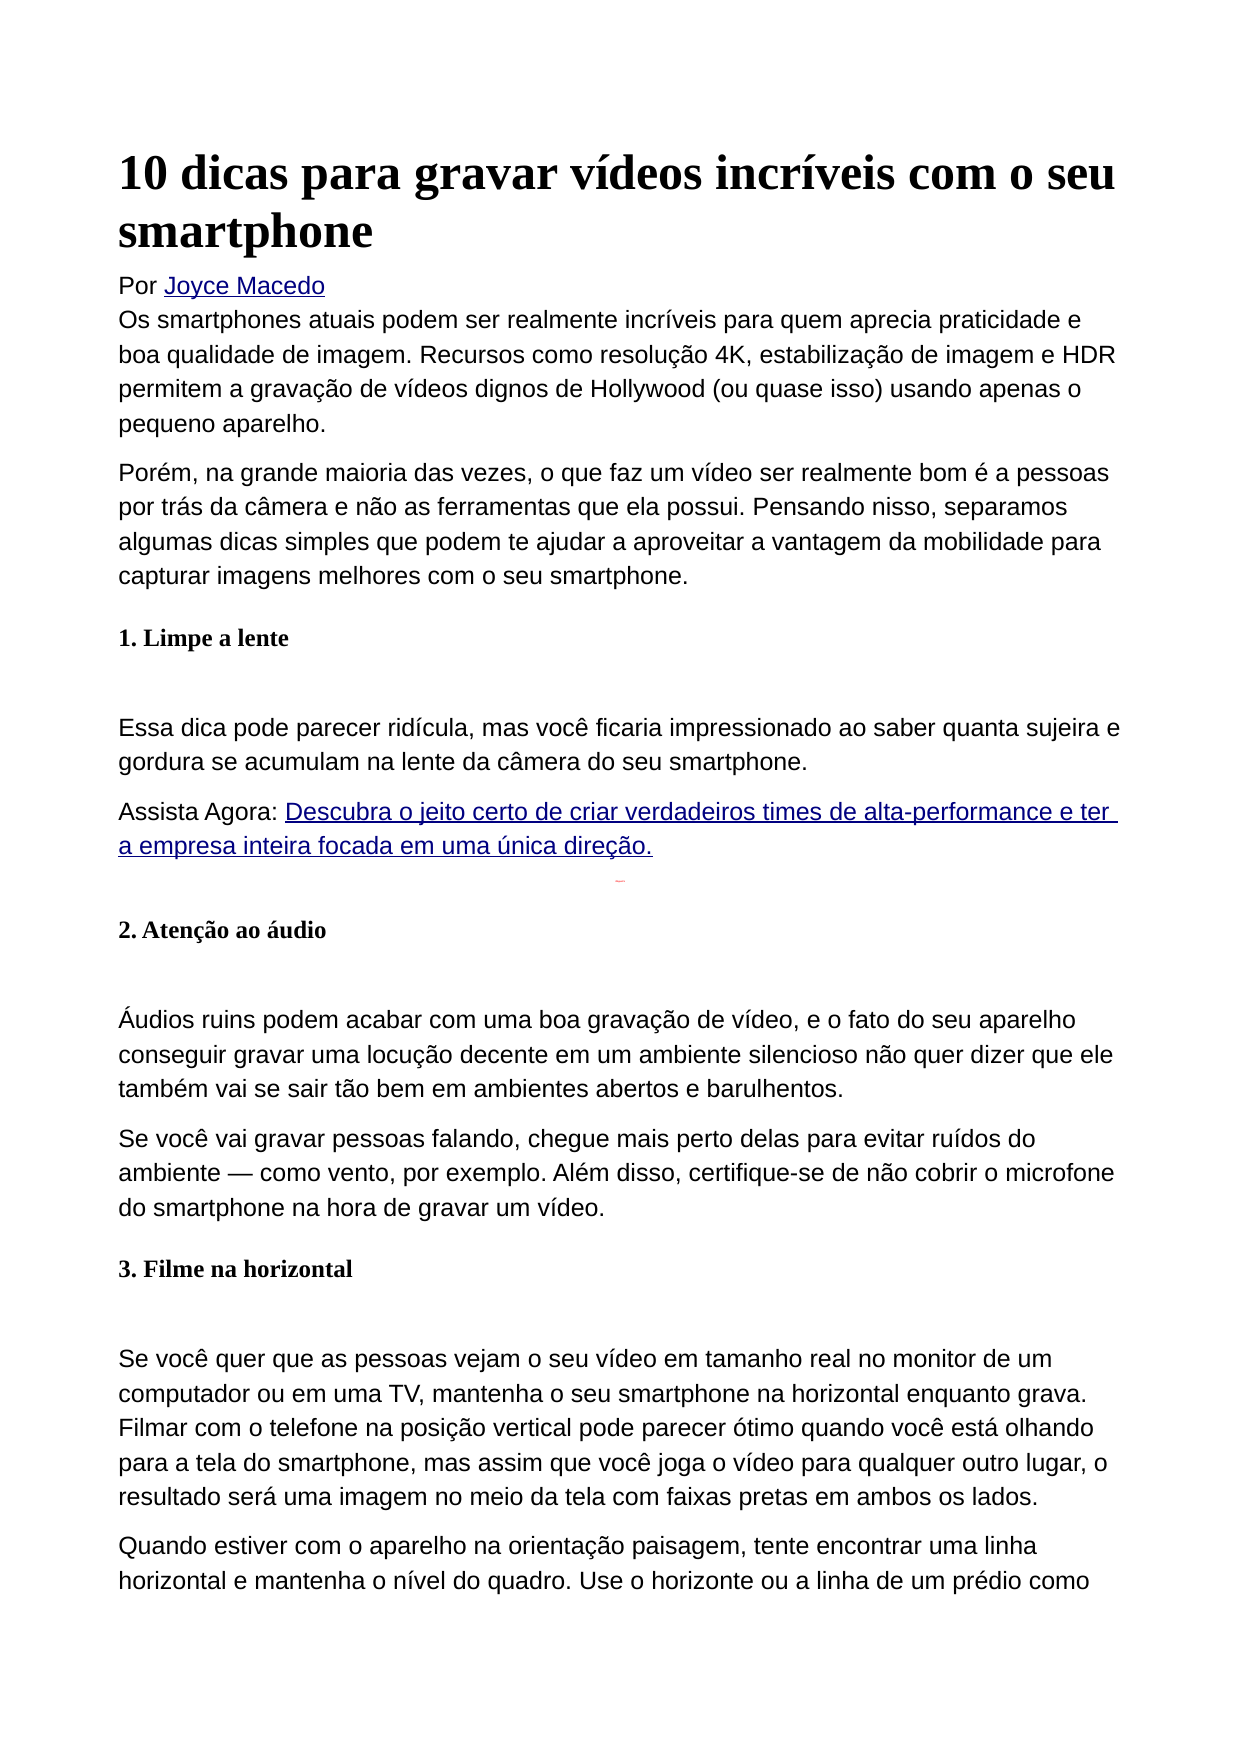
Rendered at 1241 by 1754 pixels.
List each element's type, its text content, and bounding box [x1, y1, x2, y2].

text Se você quer que as pessoas vejam o seu vídeo em tamanho real no monitor de um computador ou em uma TV, mantenha o seu smartphone na horizontal enquanto grava. Filmar com o telefone na posição vertical pode parecer ótimo quando você está olhando para a tela do smartphone, mas assim que você joga o vídeo para qualquer outro lugar, o resultado será uma imagem no meio da tela com faixas pretas em ambos os lados. [118, 1344, 1122, 1511]
text Assista Agora: Descubra o jeito certo de criar verdadeiros times de alta-performance e ter a empresa inteira focada em uma única direção. [118, 796, 1122, 860]
text Porém, na grande maioria das vezes, o que faz um vídeo ser realmente bom é a pessoas por trás da câmera e não as ferramentas que ela possui. Pensando nisso, separamos algumas dicas simples que podem te ajudar a aproveitar a vantagem da mobilidade para capturar imagens melhores com o seu smartphone. [118, 458, 1122, 590]
text Essa dica pode parecer ridícula, mas você ficaria impressionado ao saber quanta sujeira e gordura se acumulam na lente da câmera do seu smartphone. [118, 713, 1122, 776]
text Se você vai gravar pessoas falando, chegue mais perto delas para evitar ruídos do ambiente — como vento, por exemplo. Além disso, certifique-se de não cobrir o microfone do smartphone na hora de gravar um vídeo. [118, 1123, 1122, 1221]
text Por Joyce Macedo [118, 271, 1122, 299]
subtitle 2. Atenção ao áudio [118, 915, 1122, 944]
text Os smartphones atuais podem ser realmente incríveis para quem aprecia praticidade e boa qualidade de imagem. Recursos como resolução 4K, estabilização de imagem e HDR permitem a gravação de vídeos dignos de Hollywood (ou quase isso) usando apenas o pequeno aparelho. [118, 305, 1122, 437]
subtitle 1. Limpe a lente [118, 623, 1122, 651]
text Áudios ruins podem acabar com uma boa gravação de vídeo, e o fato do seu aparelho conseguir gravar uma locução decente em um ambiente silencioso não quer dizer que ele também vai se sair tão bem em ambientes abertos e barulhentos. [118, 1006, 1122, 1103]
subtitle 3. Filme na horizontal [118, 1254, 1122, 1283]
text Quando estiver com o aparelho na orientação paisagem, tente encontrar uma linha horizontal e mantenha o nível do quadro. Use o horizonte ou a linha de um prédio como [118, 1531, 1122, 1594]
subtitle 10 dicas para gravar vídeos incríveis com o seu smartphone [118, 143, 1122, 258]
